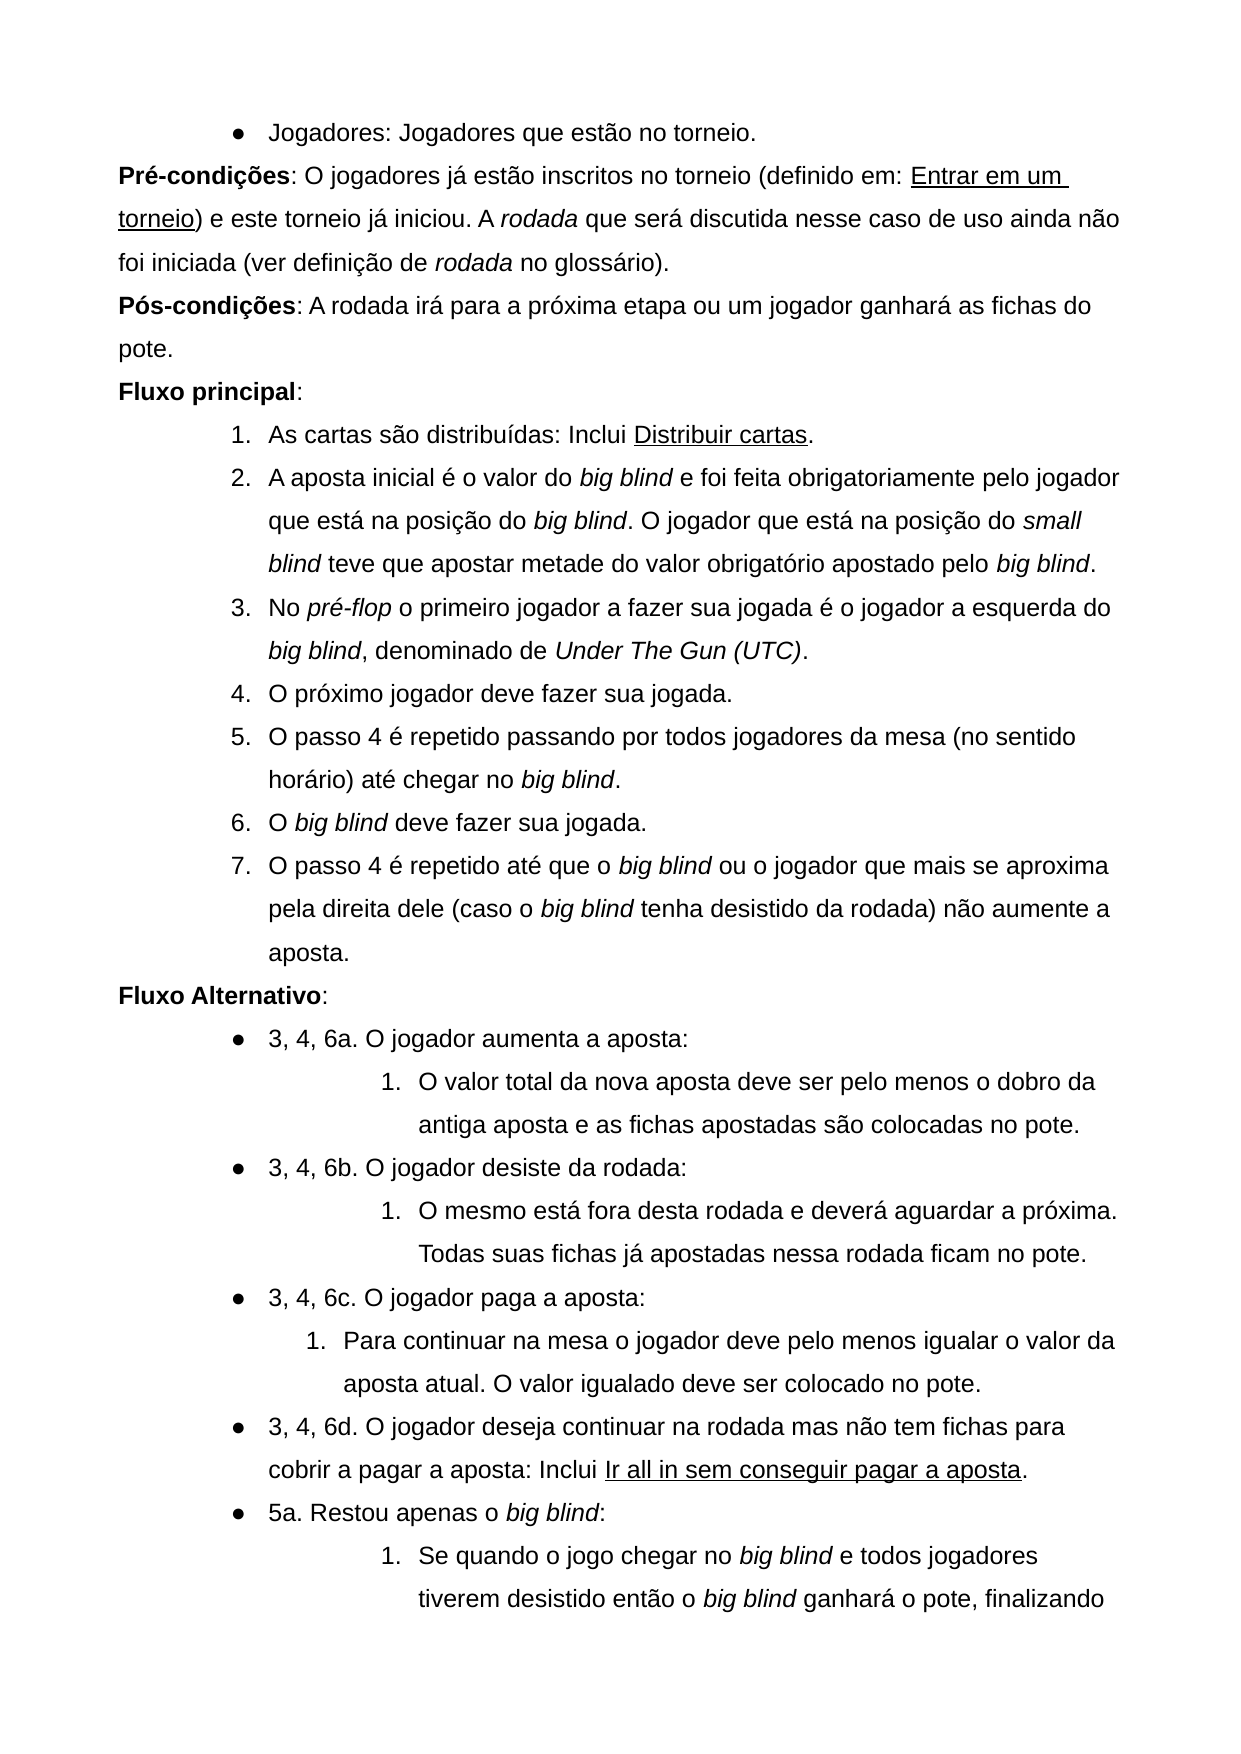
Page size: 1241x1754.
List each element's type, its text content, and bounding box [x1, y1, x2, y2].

list O próximo jogador deve fazer sua jogada. [231, 679, 1122, 707]
list As cartas são distribuídas: Inclui Distribuir cartas. [231, 420, 1122, 449]
text Fluxo principal: [118, 377, 1122, 406]
list O valor total da nova aposta deve ser pelo menos o dobro da antiga aposta e as fichas apostadas são colocadas no pote. [381, 1067, 1122, 1139]
list Para continuar na mesa o jogador deve pelo menos igualar o valor da aposta atual. O valor igualado deve ser colocado no pote. [306, 1326, 1122, 1397]
text Pré-condições: O jogadores já estão inscritos no torneio (definido em: Entrar em um torneio) e este torneio já iniciou. A rodada que será discutida nesse caso de uso ainda não foi iniciada (ver definição de rodada no glossário). [118, 161, 1122, 276]
text Pós-condições: A rodada irá para a próxima etapa ou um jogador ganhará as fichas do pote. [118, 291, 1122, 362]
list O big blind deve fazer sua jogada. [231, 808, 1122, 837]
list 3, 4, 6c. O jogador paga a aposta: [231, 1282, 1122, 1311]
list A aposta inicial é o valor do big blind e foi feita obrigatoriamente pelo jogador que está na posição do big blind. O jogador que está na posição do small blind teve que apostar metade do valor obrigatório apostado pelo big blind. [231, 463, 1122, 578]
list O passo 4 é repetido passando por todos jogadores da mesa (no sentido horário) até chegar no big blind. [231, 722, 1122, 794]
list 5a. Restou apenas o big blind: [231, 1498, 1122, 1527]
list 3, 4, 6d. O jogador deseja continuar na rodada mas não tem fichas para cobrir a pagar a aposta: Inclui Ir all in sem conseguir pagar a aposta. [231, 1412, 1122, 1484]
list 3, 4, 6a. O jogador aumenta a aposta: [231, 1024, 1122, 1052]
list Jogadores: Jogadores que estão no torneio. [231, 118, 1122, 147]
list O passo 4 é repetido até que o big blind ou o jogador que mais se aproxima pela direita dele (caso o big blind tenha desistido da rodada) não aumente a aposta. [231, 851, 1122, 966]
text Fluxo Alternativo: [118, 981, 1122, 1009]
list No pré-flop o primeiro jogador a fazer sua jogada é o jogador a esquerda do big blind, denominado de Under The Gun (UTC). [231, 592, 1122, 664]
list O mesmo está fora desta rodada e deverá aguardar a próxima. Todas suas fichas já apostadas nessa rodada ficam no pote. [381, 1196, 1122, 1268]
list Se quando o jogo chegar no big blind e todos jogadores tiverem desistido então o big blind ganhará o pote, finalizando [381, 1541, 1122, 1613]
list 3, 4, 6b. O jogador desiste da rodada: [231, 1153, 1122, 1182]
